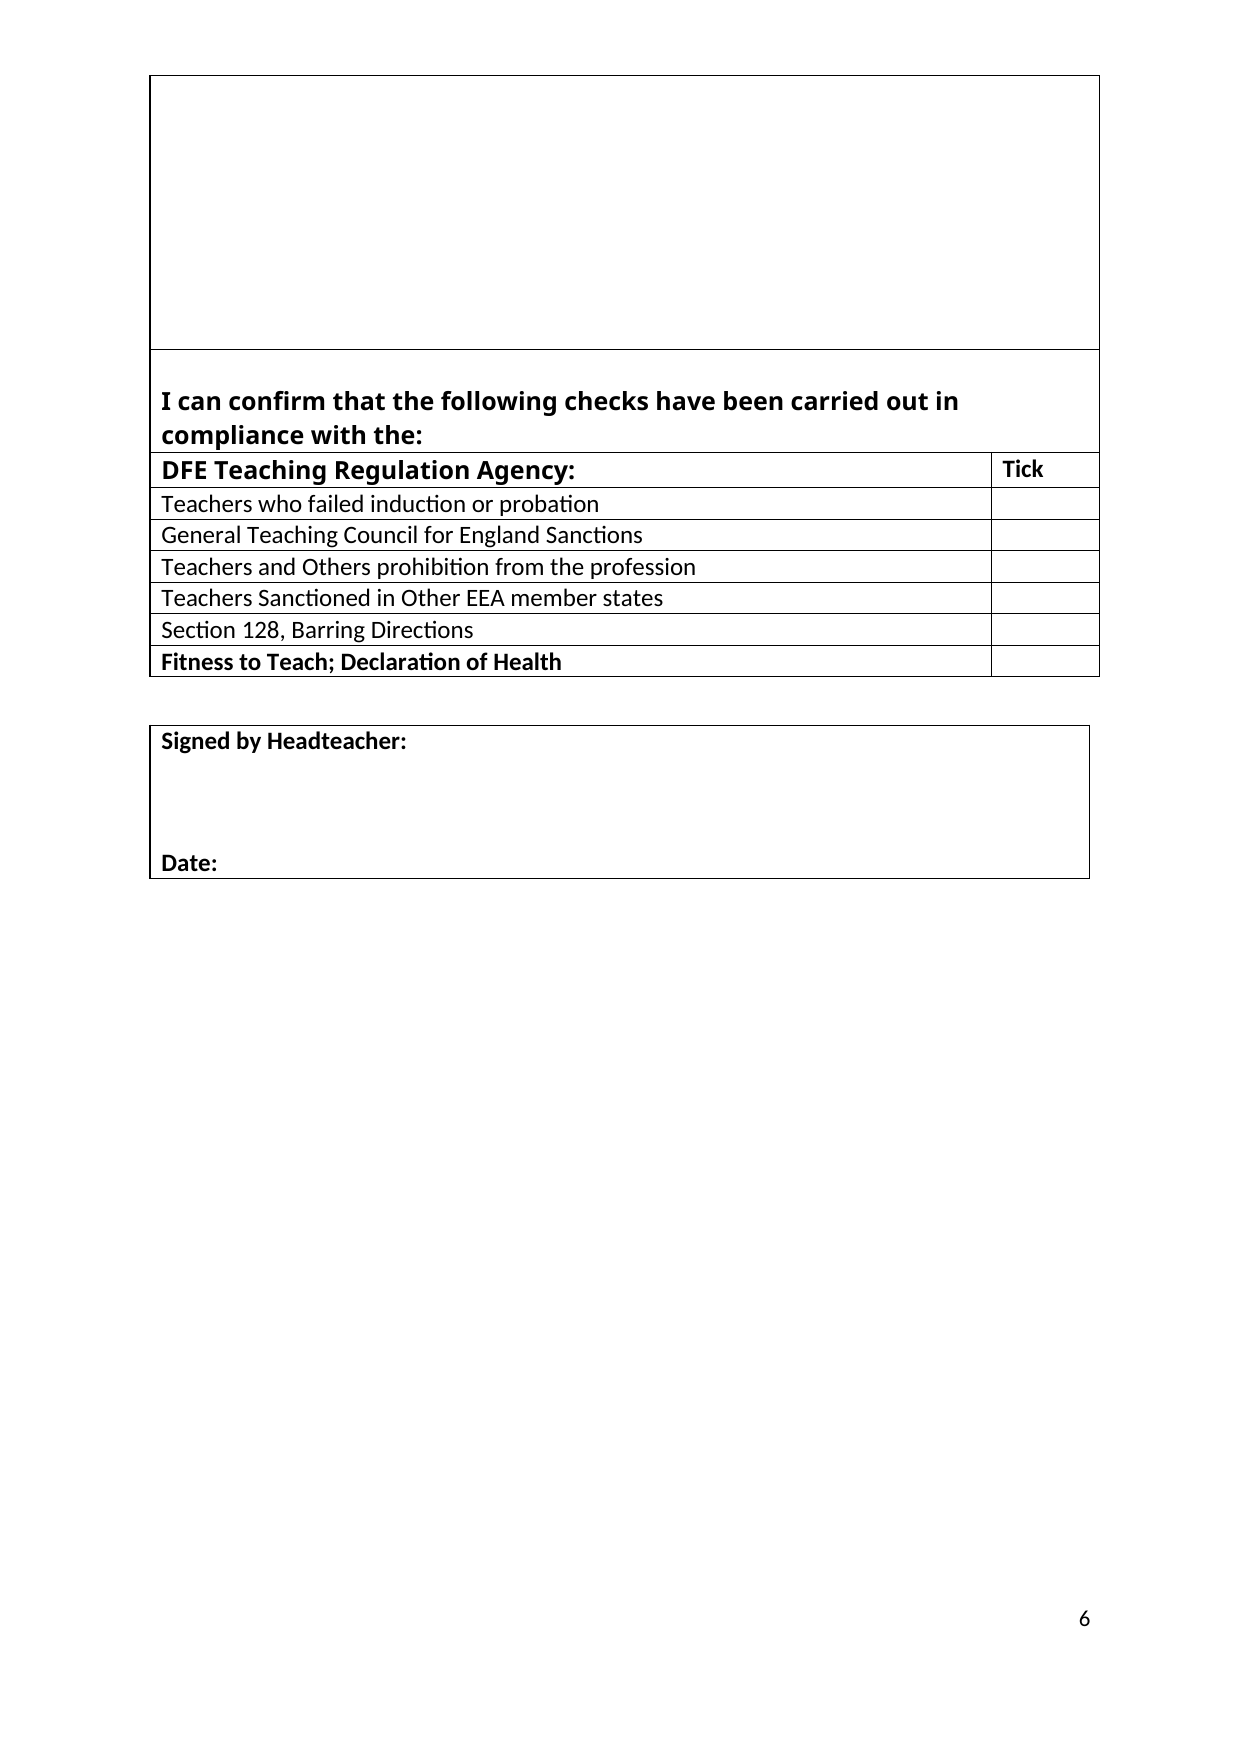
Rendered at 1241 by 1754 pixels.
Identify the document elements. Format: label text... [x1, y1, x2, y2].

table_cell DFE Teaching Regulation Agency: [151, 453, 991, 487]
table_cell Teachers and Others prohibition from the profession [151, 551, 991, 582]
table_cell Teachers who failed induction or probation [151, 488, 991, 518]
table_cell [992, 488, 1099, 518]
table_cell Tick [992, 453, 1099, 487]
table_cell [992, 614, 1099, 645]
table_cell Fitness to Teach; Declaration of Health [151, 646, 991, 676]
table_cell [992, 646, 1099, 676]
table_cell [992, 583, 1099, 613]
table_cell [151, 76, 1099, 348]
table_cell Teachers Sanctioned in Other EEA member states [151, 583, 991, 613]
table_cell [992, 520, 1099, 550]
table_cell [992, 551, 1099, 582]
table_header Signed by Headteacher: Date: [151, 726, 1089, 878]
table_cell General Teaching Council for England Sanctions [151, 520, 991, 550]
table_cell I can confirm that the following checks have been carried out in compliance with the: [151, 350, 1099, 452]
table_cell Section 128, Barring Directions [151, 614, 991, 645]
